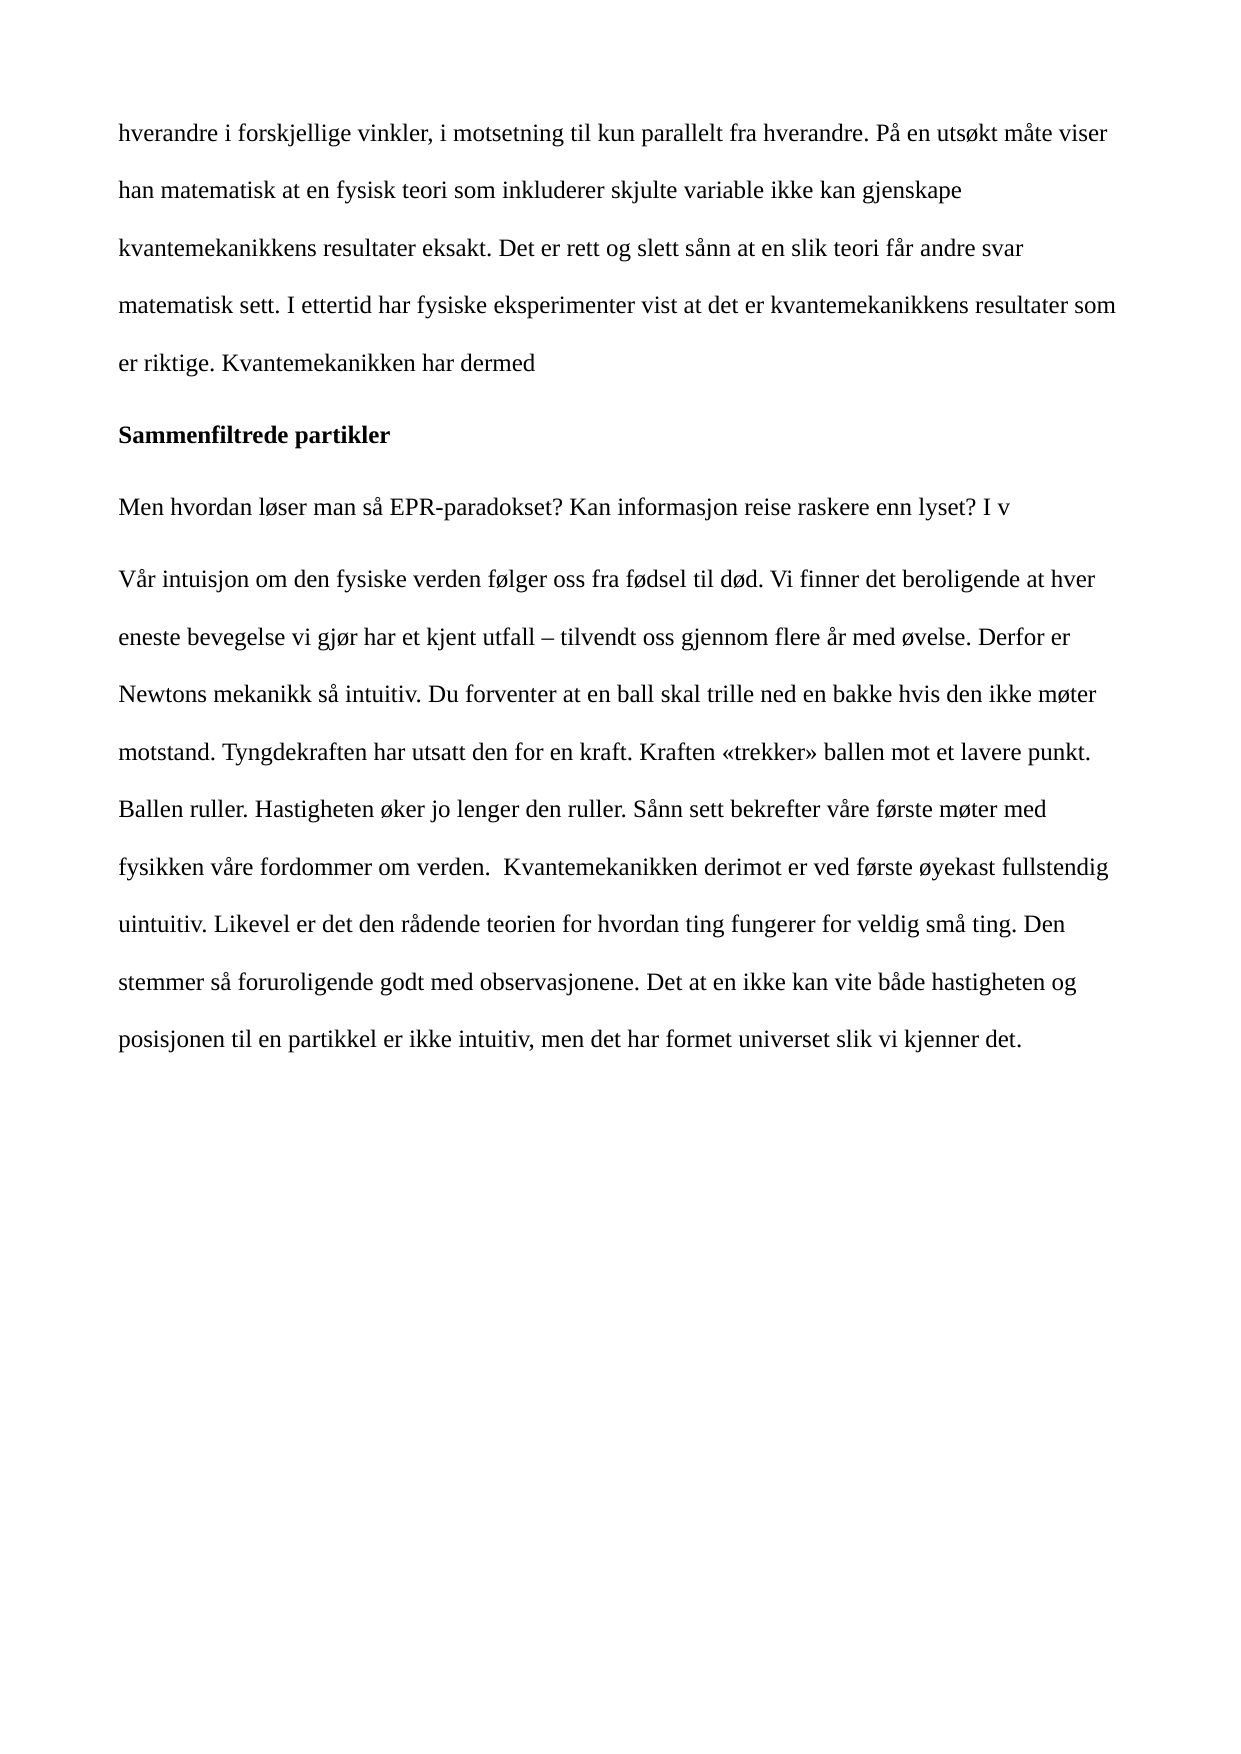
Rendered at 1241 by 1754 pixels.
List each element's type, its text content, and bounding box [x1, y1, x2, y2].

text hverandre i forskjellige vinkler, i motsetning til kun parallelt fra hverandre. På en utsøkt måte viser han matematisk at en fysisk teori som inkluderer skjulte variable ikke kan gjenskape kvantemekanikkens resultater eksakt. Det er rett og slett sånn at en slik teori får andre svar matematisk sett. I ettertid har fysiske eksperimenter vist at det er kvantemekanikkens resultater som er riktige. Kvantemekanikken har dermed [118, 118, 1122, 377]
text Sammenfiltrede partikler [118, 420, 1122, 449]
text Men hvordan løser man så EPR-paradokset? Kan informasjon reise raskere enn lyset? I v [118, 492, 1122, 521]
text Vår intuisjon om den fysiske verden følger oss fra fødsel til død. Vi finner det beroligende at hver eneste bevegelse vi gjør har et kjent utfall – tilvendt oss gjennom flere år med øvelse. Derfor er Newtons mekanikk så intuitiv. Du forventer at en ball skal trille ned en bakke hvis den ikke møter motstand. Tyngdekraften har utsatt den for en kraft. Kraften «trekker» ballen mot et lavere punkt. Ballen ruller. Hastigheten øker jo lenger den ruller. Sånn sett bekrefter våre første møter med fysikken våre fordommer om verden. Kvantemekanikken derimot er ved første øyekast fullstendig uintuitiv. Likevel er det den rådende teorien for hvordan ting fungerer for veldig små ting. Den stemmer så foruroligende godt med observasjonene. Det at en ikke kan vite både hastigheten og posisjonen til en partikkel er ikke intuitiv, men det har formet universet slik vi kjenner det. [118, 564, 1122, 1053]
